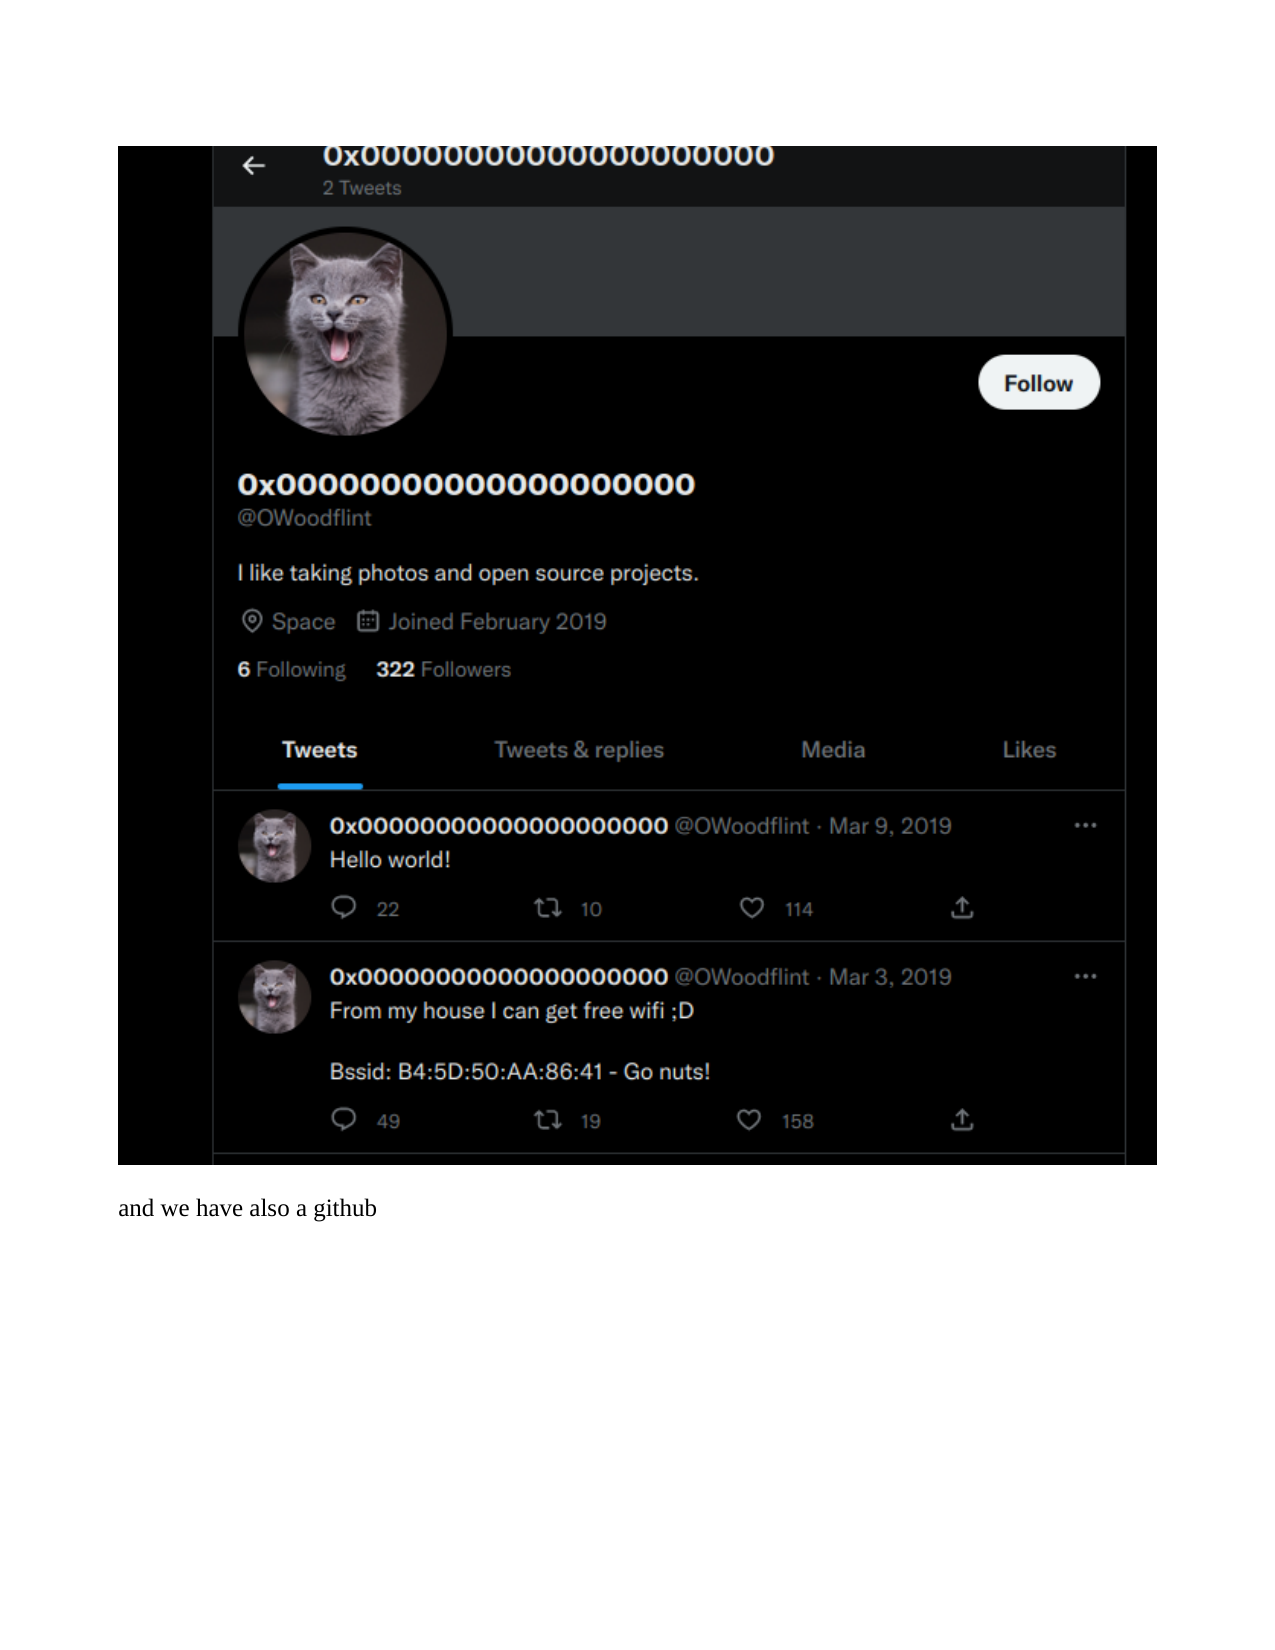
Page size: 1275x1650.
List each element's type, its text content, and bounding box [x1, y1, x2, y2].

picture [118, 146, 1157, 1165]
text and we have also a github [118, 1193, 1157, 1222]
